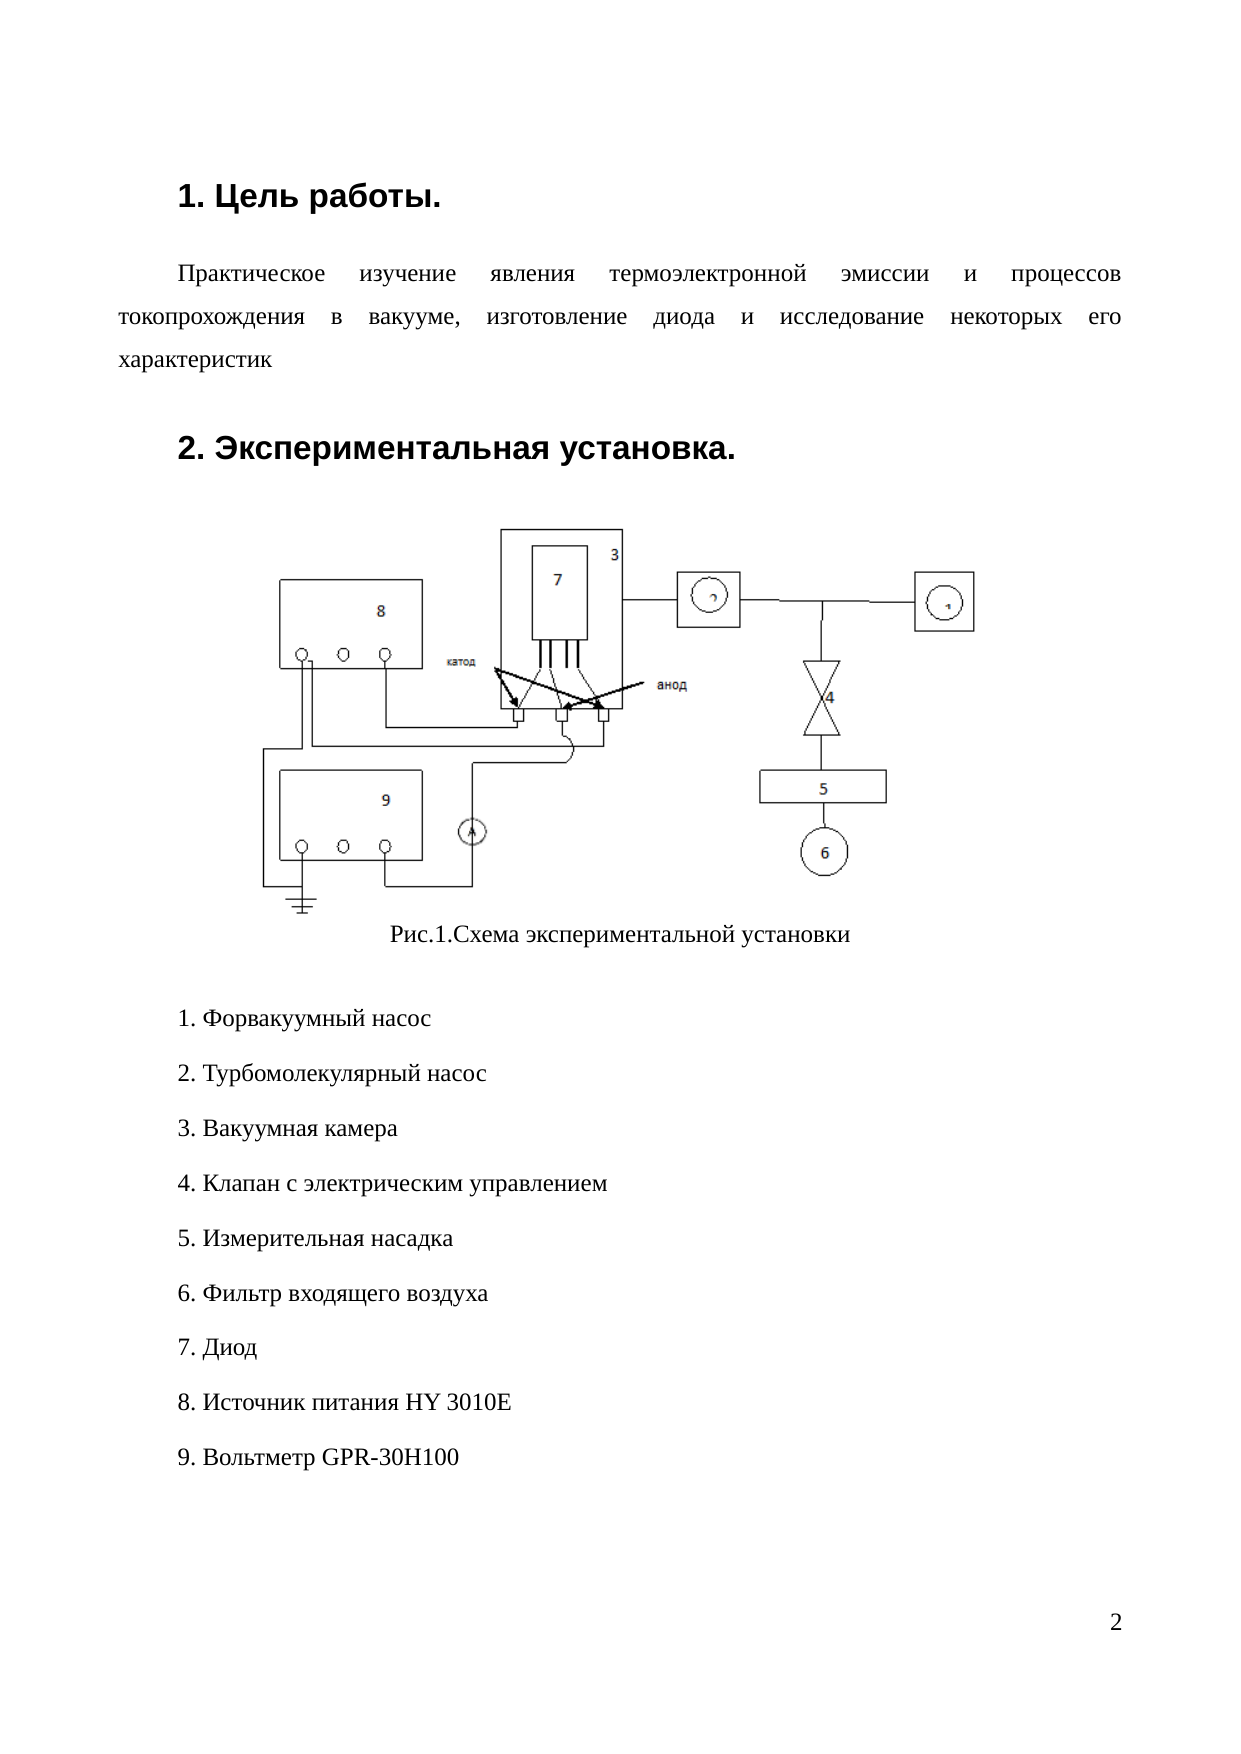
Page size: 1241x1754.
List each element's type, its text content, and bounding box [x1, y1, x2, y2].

text 8. Источник питания HY 3010E [118, 1387, 1122, 1416]
text 7. Диод [118, 1332, 1122, 1361]
subtitle Экспериментальная установка. [118, 428, 1122, 467]
text Рис.1.Схема экспериментальной установки [118, 919, 1122, 948]
text 6. Фильтр входящего воздуха [118, 1278, 1122, 1306]
text 9. Вольтметр GPR-30H100 [118, 1442, 1122, 1471]
text 4. Клапан с электрическим управлением [118, 1168, 1122, 1197]
text 2. Турбомолекулярный насос [118, 1058, 1122, 1087]
picture [243, 509, 997, 920]
text Практическое изучение явления термоэлектронной эмиссии и процессов токопрохождения в вакууме, изготовление диода и исследование некоторых его характеристик [118, 258, 1122, 373]
text 3. Вакуумная камера [118, 1113, 1122, 1142]
subtitle Цель работы. [118, 176, 1122, 215]
text 5. Измерительная насадка [118, 1223, 1122, 1251]
text 1. Форвакуумный насос [118, 1003, 1122, 1032]
